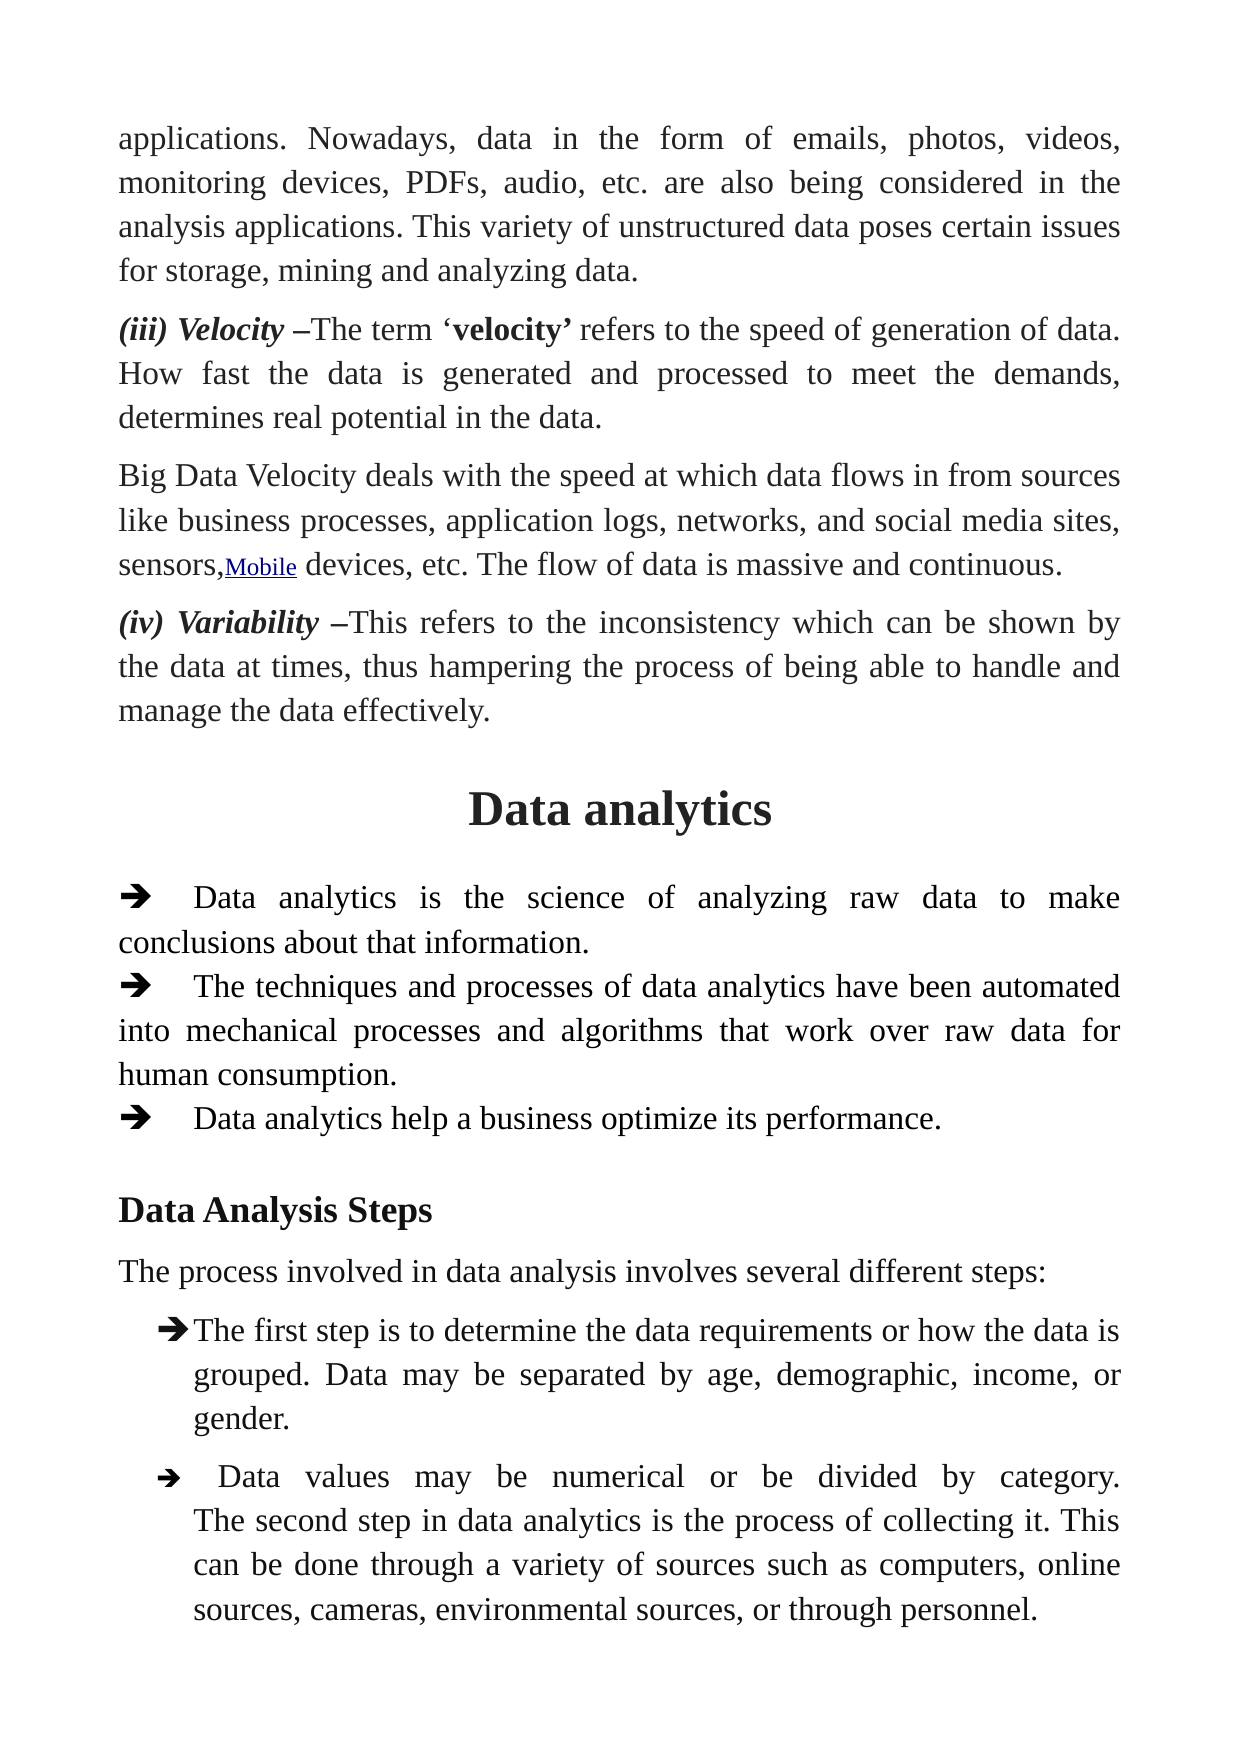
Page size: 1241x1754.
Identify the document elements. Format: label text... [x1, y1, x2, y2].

text Data analytics [118, 779, 1122, 836]
text applications. Nowadays, data in the form of emails, photos, videos, monitoring devices, PDFs, audio, etc. are also being considered in the analysis applications. This variety of unstructured data poses certain issues for storage, mining and analyzing data. [118, 118, 1122, 289]
list The first step is to determine the data requirements or how the data is grouped. Data may be separated by age, demographic, income, or gender. [156, 1310, 1122, 1436]
text Data Analysis Steps [118, 1142, 1122, 1230]
list Data analytics is the science of analyzing raw data to make conclusions about that information. [118, 878, 1122, 960]
text Big Data Velocity deals with the speed at which data flows in from sources like business processes, application logs, networks, and social media sites, sensors,Mobile devices, etc. The flow of data is massive and continuous. [118, 456, 1122, 582]
list Data analytics help a business optimize its performance. [118, 1098, 1122, 1136]
list The techniques and processes of data analytics have been automated into mechanical processes and algorithms that work over raw data for human consumption. [118, 966, 1122, 1092]
text (iv) Variability –This refers to the inconsistency which can be shown by the data at times, thus hampering the process of being able to handle and manage the data effectively. [118, 602, 1122, 729]
text The process involved in data analysis involves several different steps: [118, 1251, 1122, 1289]
list Data values may be numerical or be divided by category. The second step in data analytics is the process of collecting it. This can be done through a variety of sources such as computers, online sources, cameras, environmental sources, or through personnel. [156, 1457, 1122, 1627]
text (iii) Velocity –The term ‘velocity’ refers to the speed of generation of data. How fast the data is generated and processed to meet the demands, determines real potential in the data. [118, 309, 1122, 435]
